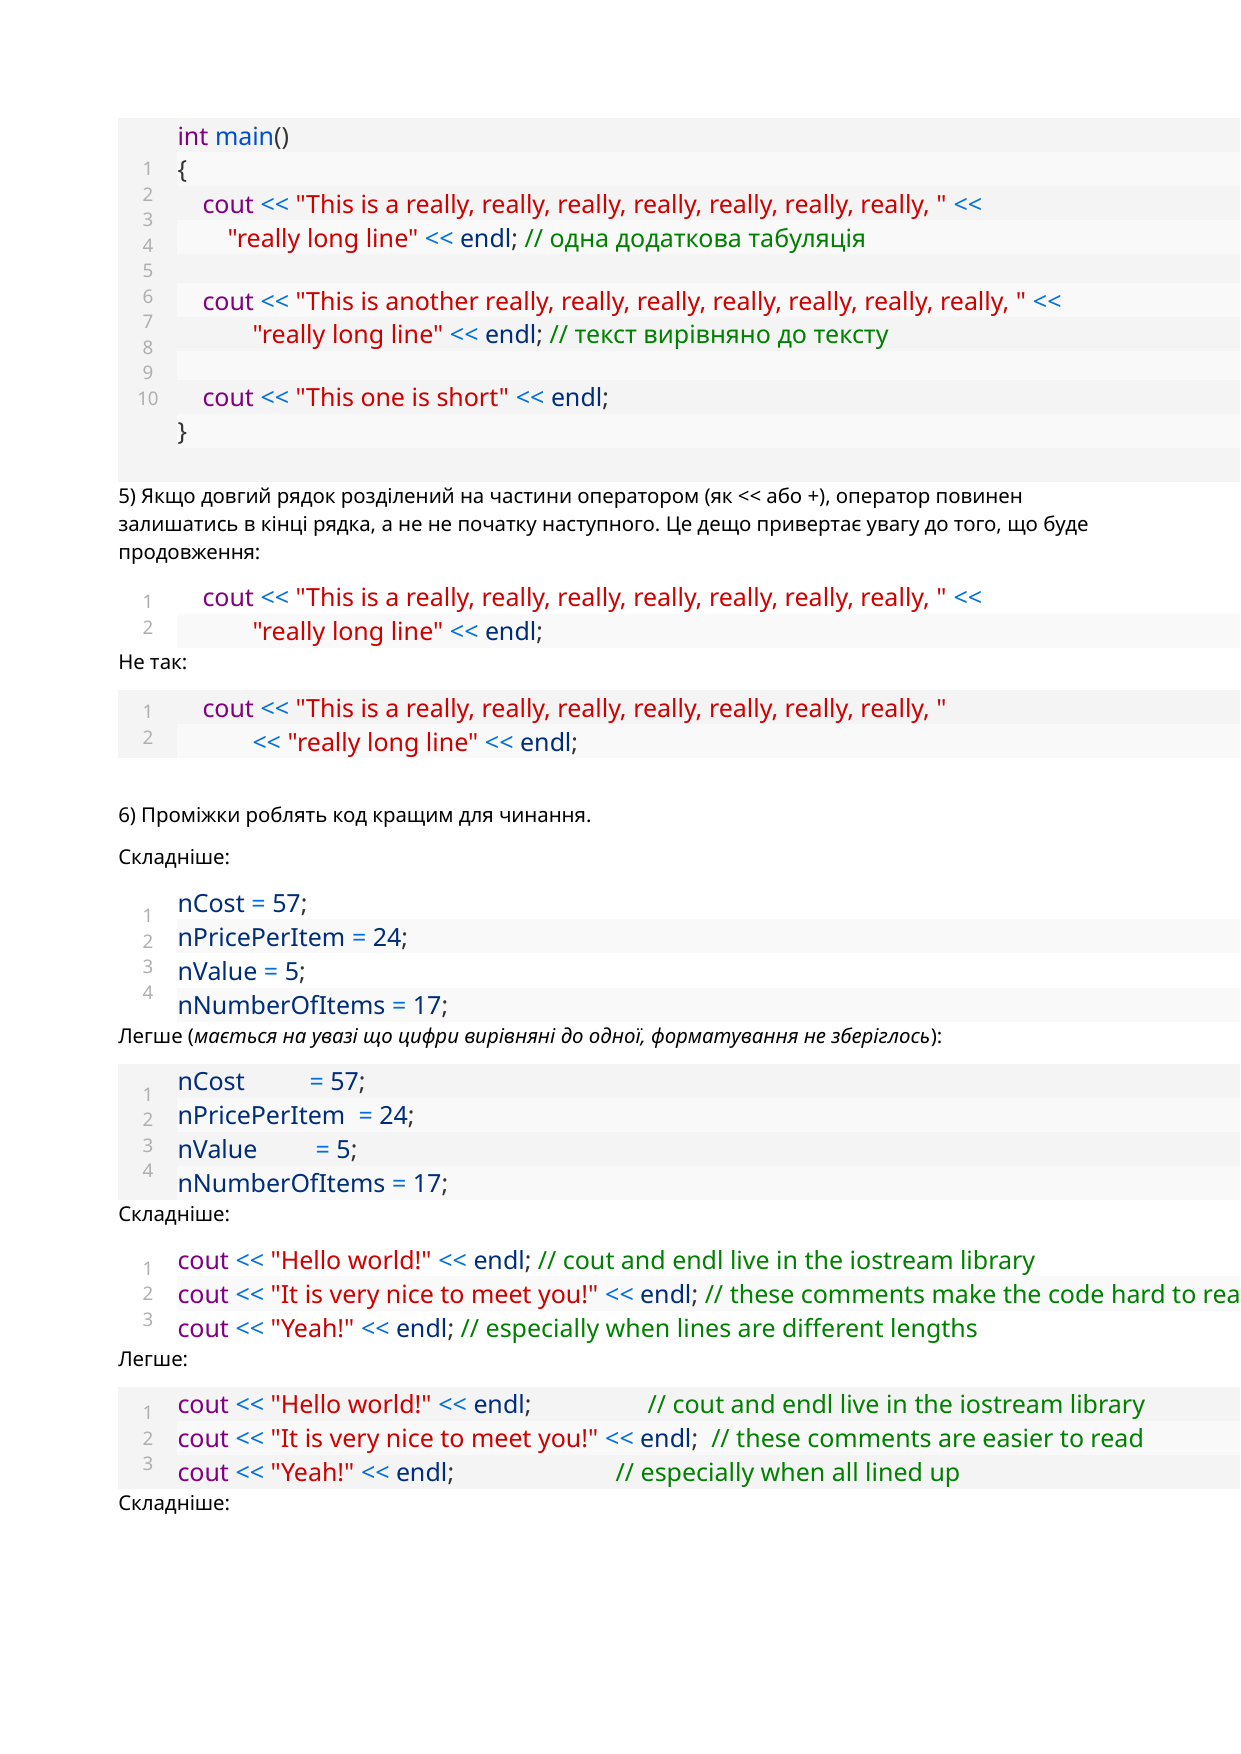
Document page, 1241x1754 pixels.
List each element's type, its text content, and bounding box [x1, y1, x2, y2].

table_header 1 2 3 4 [118, 885, 177, 1022]
text 6) Проміжки роблять код кращим для чинання. [118, 801, 1122, 828]
text Складніше: [118, 1200, 1122, 1228]
table_header 1 2 [118, 580, 177, 648]
text Складніше: [118, 1489, 1122, 1517]
text Легше: [118, 1344, 1122, 1372]
table_header 1 2 [118, 690, 177, 758]
table_header cout << "Hello world!" << endl; // cout and endl live in the iostream library cout << "It is very nice to meet you!" << endl; // these comments are easier to read cout << "Yeah!" << endl; // especially when all lined up [177, 1455, 1240, 1489]
table_header 1 2 3 4 [118, 1064, 177, 1200]
text Складніше: [118, 843, 1122, 871]
table_header nCost = 57; nPricePerItem = 24; nValue = 5; nNumberOfItems = 17; [177, 1132, 1240, 1166]
table_header int main() { cout << "This is a really, really, really, really, really, really, really, " << "really long line" << endl; // одна додаткова табуляція cout << "This is another really, really, really, really, really, really, really, " << "really long line" << endl; // текст вирівняно до тексту cout << "This one is short" << endl; } [177, 186, 1240, 220]
table_header cout << "Hello world!" << endl; // cout and endl live in the iostream library cout << "It is very nice to meet you!" << endl; // these comments make the code hard to read cout << "Yeah!" << endl; // especially when lines are different lengths [177, 1243, 1240, 1276]
table_cell [118, 448, 177, 482]
table_header int main() { cout << "This is a really, really, really, really, really, really, really, " << "really long line" << endl; // одна додаткова табуляція cout << "This is another really, really, really, really, really, really, really, " << "really long line" << endl; // текст вирівняно до тексту cout << "This one is short" << endl; } [177, 254, 1240, 283]
table_header int main() { cout << "This is a really, really, really, really, really, really, really, " << "really long line" << endl; // одна додаткова табуляція cout << "This is another really, really, really, really, really, really, really, " << "really long line" << endl; // текст вирівняно до тексту cout << "This one is short" << endl; } [177, 118, 1240, 152]
text Легше (мається на увазі що цифри вирівняні до одної, форматування не зберіглось): [118, 1022, 1122, 1049]
table_header nCost = 57; nPricePerItem = 24; nValue = 5; nNumberOfItems = 17; [177, 953, 1240, 988]
table_header cout << "This is a really, really, really, really, really, really, really, " << "really long line" << endl; [177, 690, 1240, 724]
table_header 1 2 3 4 5 6 7 8 9 10 [118, 118, 177, 448]
table_header cout << "This is a really, really, really, really, really, really, really, " << "really long line" << endl; [177, 580, 1240, 614]
table_header 1 2 3 [118, 1243, 177, 1344]
table_header nCost = 57; nPricePerItem = 24; nValue = 5; nNumberOfItems = 17; [177, 1064, 1240, 1098]
table_header int main() { cout << "This is a really, really, really, really, really, really, really, " << "really long line" << endl; // одна додаткова табуляція cout << "This is another really, really, really, really, really, really, really, " << "really long line" << endl; // текст вирівняно до тексту cout << "This one is short" << endl; } [177, 380, 1240, 414]
table_header cout << "Hello world!" << endl; // cout and endl live in the iostream library cout << "It is very nice to meet you!" << endl; // these comments make the code hard to read cout << "Yeah!" << endl; // especially when lines are different lengths [177, 1311, 1240, 1344]
text 5) Якщо довгий рядок розділений на частини оператором (як << або +), оператор повинен залишатись в кінці рядка, а не не початку наступного. Це дещо привертає увагу до того, що буде продовження: [118, 482, 1122, 565]
table_header nCost = 57; nPricePerItem = 24; nValue = 5; nNumberOfItems = 17; [177, 885, 1240, 919]
text Не так: [118, 648, 1122, 676]
table_header cout << "Hello world!" << endl; // cout and endl live in the iostream library cout << "It is very nice to meet you!" << endl; // these comments are easier to read cout << "Yeah!" << endl; // especially when all lined up [177, 1387, 1240, 1421]
table_cell [177, 448, 1240, 482]
table_header 1 2 3 [118, 1387, 177, 1489]
table_header int main() { cout << "This is a really, really, really, really, really, really, really, " << "really long line" << endl; // одна додаткова табуляція cout << "This is another really, really, really, really, really, really, really, " << "really long line" << endl; // текст вирівняно до тексту cout << "This one is short" << endl; } [177, 317, 1240, 351]
